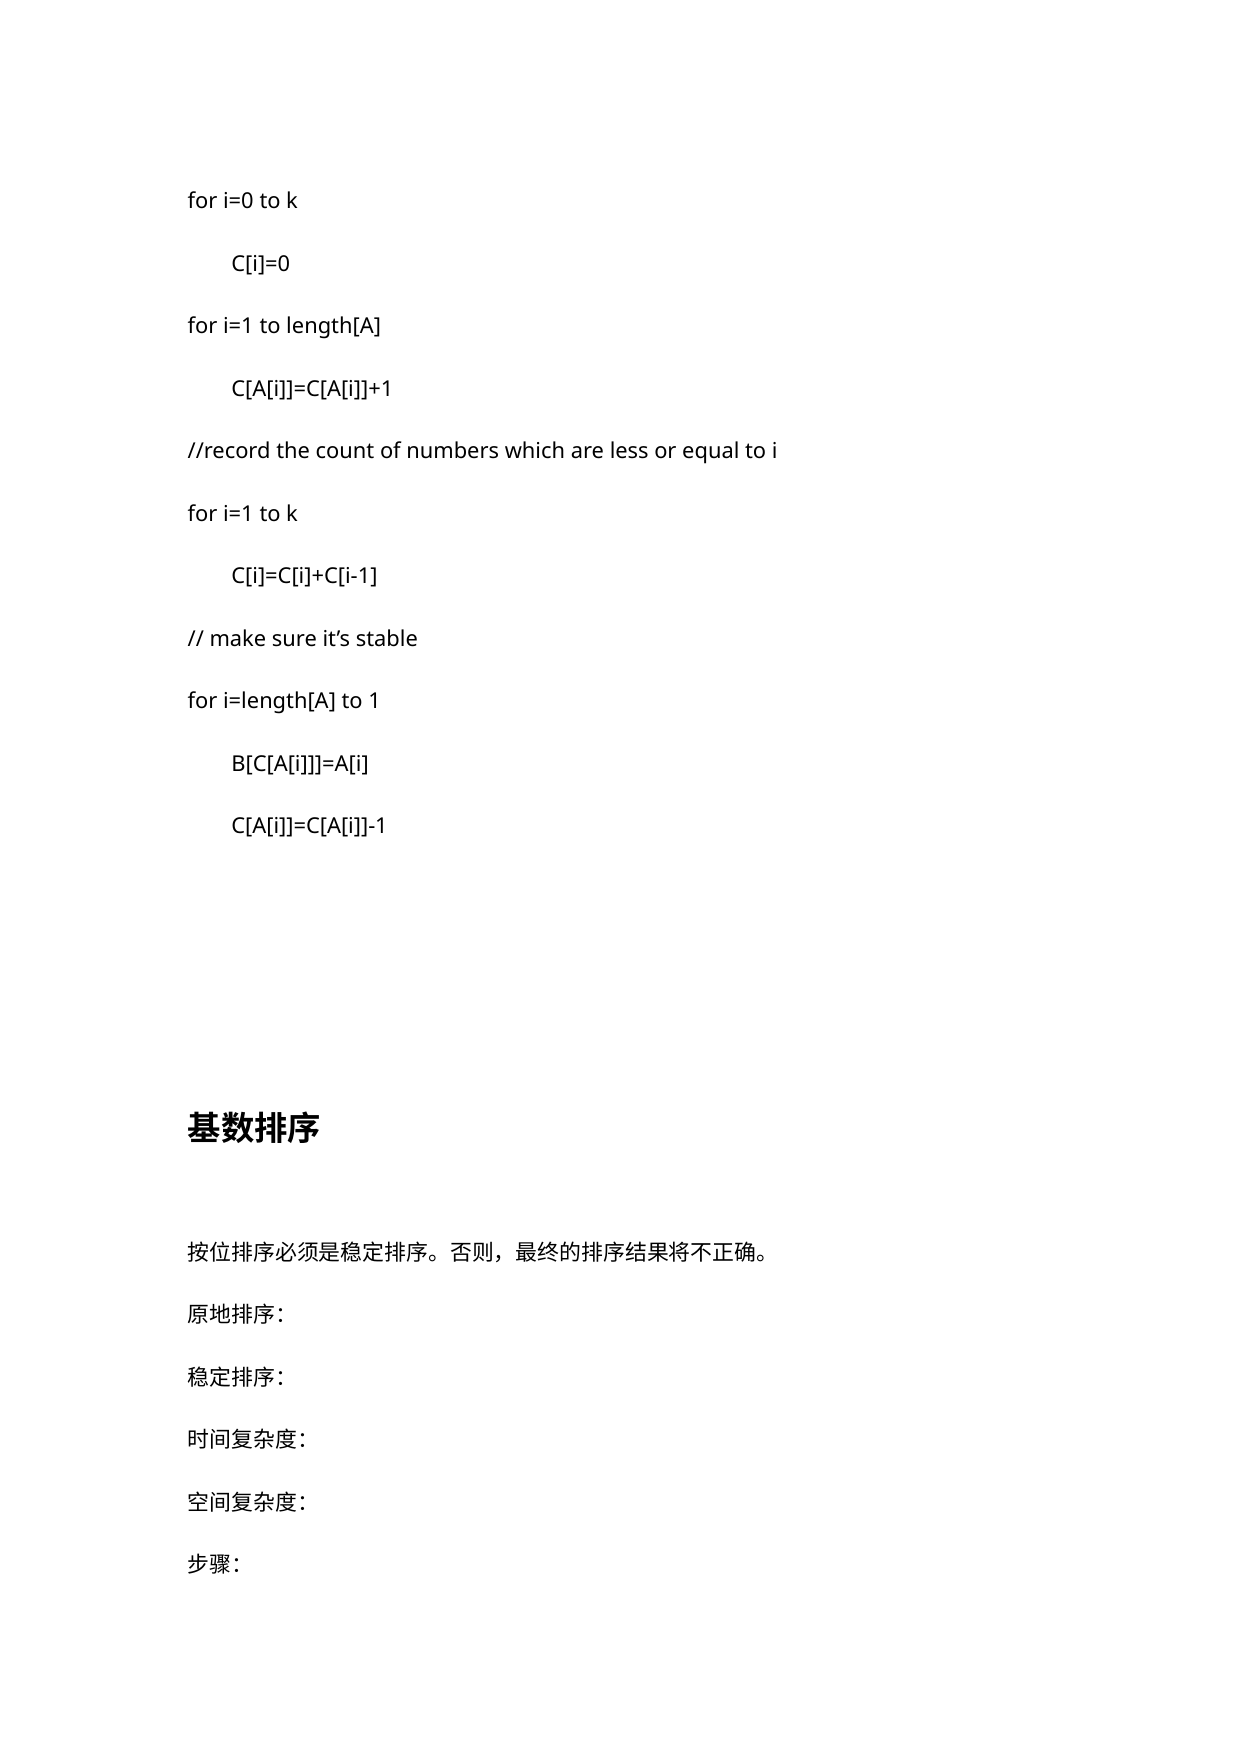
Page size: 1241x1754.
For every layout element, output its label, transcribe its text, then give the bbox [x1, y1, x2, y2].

text 稳定排序： [187, 1334, 1053, 1396]
subtitle 基数排序 [187, 1084, 1053, 1147]
text for i=length[A] to 1 [187, 658, 1053, 721]
text for i=1 to k [187, 471, 1053, 533]
text // make sure it’s stable [187, 596, 1053, 658]
text 原地排序： [187, 1271, 1053, 1334]
text C[i]=C[i]+C[i-1] [187, 533, 1053, 596]
text 按位排序必须是稳定排序。否则，最终的排序结果将不正确。 [187, 1209, 1053, 1271]
text 步骤： [187, 1521, 1053, 1584]
text B[C[A[i]]]=A[i] [187, 721, 1053, 783]
text //record the count of numbers which are less or equal to i [187, 408, 1053, 471]
text C[A[i]]=C[A[i]]-1 [187, 783, 1053, 846]
text C[A[i]]=C[A[i]]+1 [187, 346, 1053, 408]
text C[i]=0 [187, 221, 1053, 283]
text 空间复杂度： [187, 1459, 1053, 1521]
text for i=1 to length[A] [187, 283, 1053, 346]
text 时间复杂度： [187, 1396, 1053, 1459]
text for i=0 to k [187, 158, 1053, 221]
